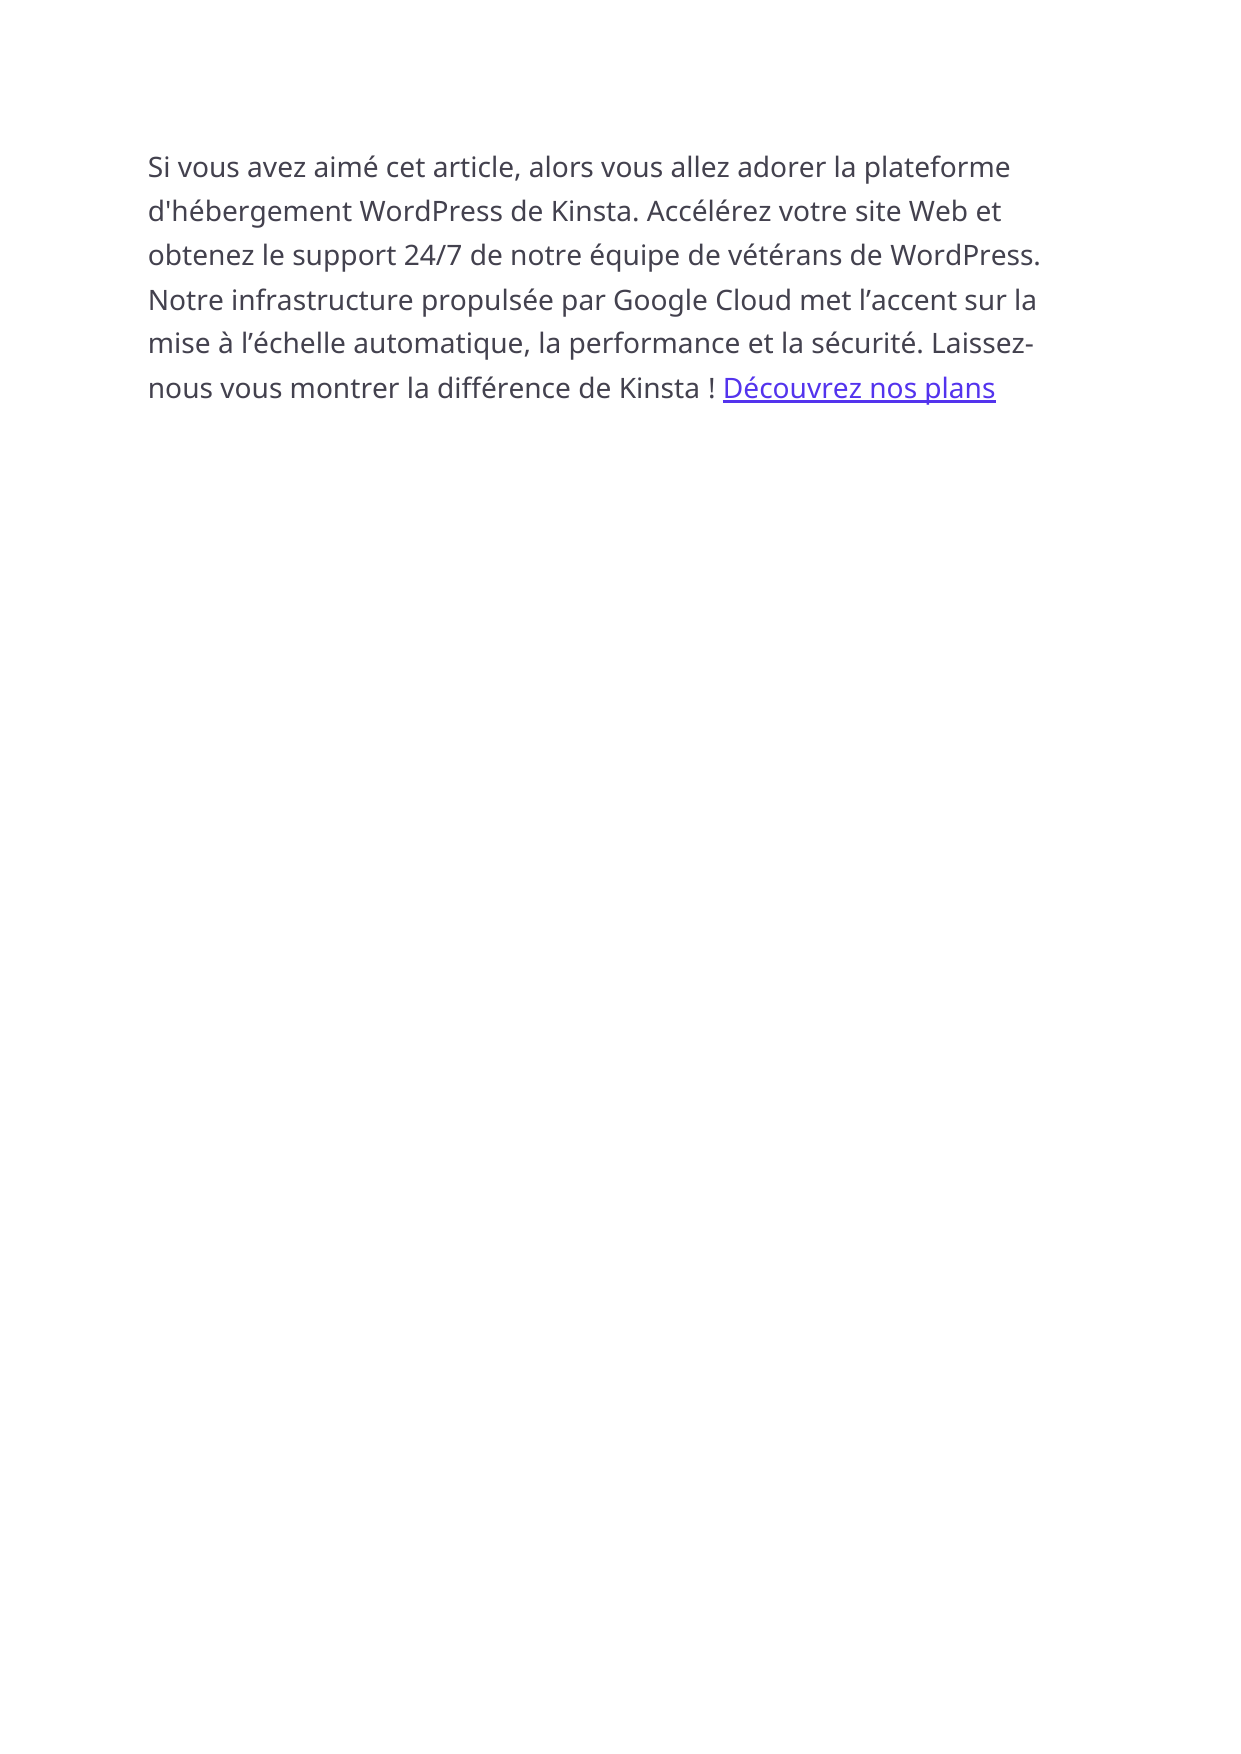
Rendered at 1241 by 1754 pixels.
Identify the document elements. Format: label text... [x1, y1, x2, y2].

text Si vous avez aimé cet article, alors vous allez adorer la plateforme d'hébergement WordPress de Kinsta. Accélérez votre site Web et obtenez le support 24/7 de notre équipe de vétérans de WordPress. Notre infrastructure propulsée par Google Cloud met l’accent sur la mise à l’échelle automatique, la performance et la sécurité. Laissez-nous vous montrer la différence de Kinsta ! Découvrez nos plans [148, 148, 1093, 406]
